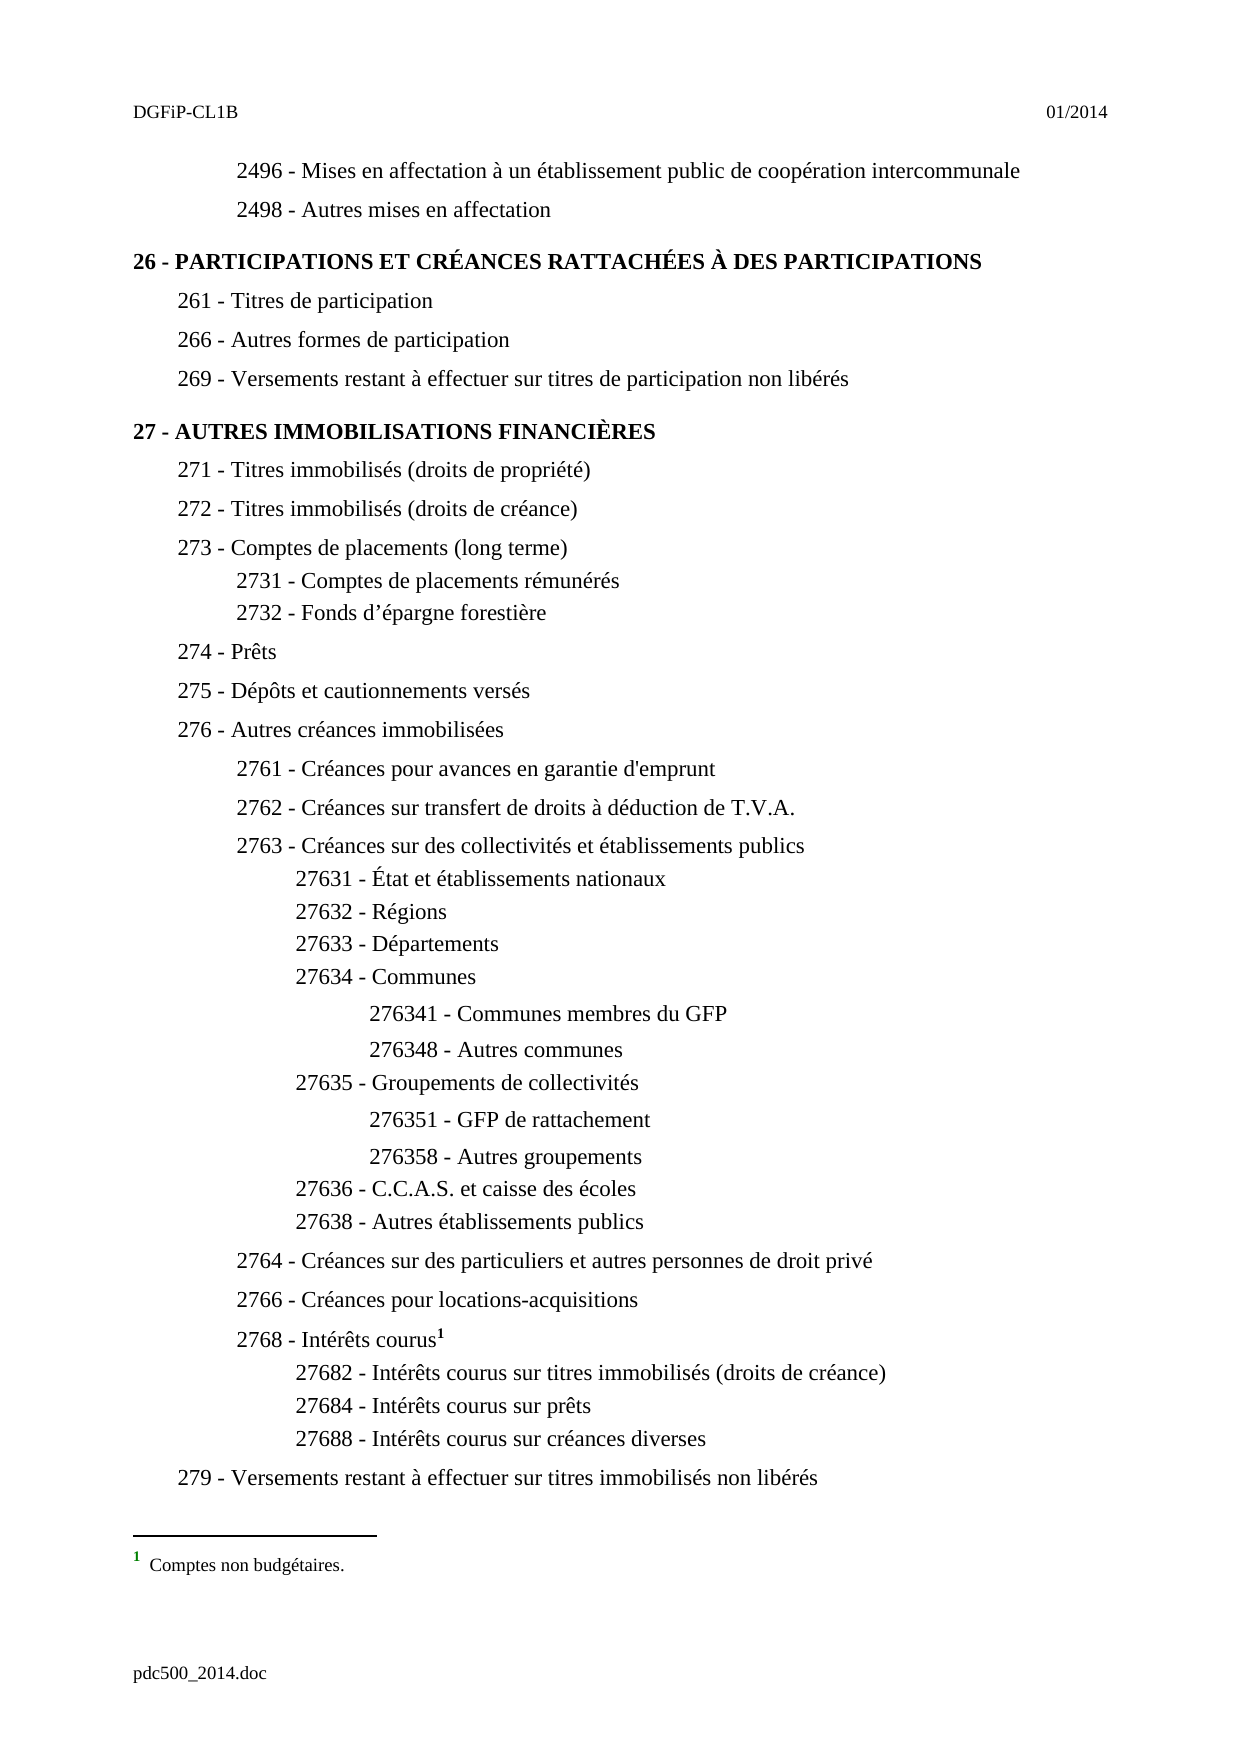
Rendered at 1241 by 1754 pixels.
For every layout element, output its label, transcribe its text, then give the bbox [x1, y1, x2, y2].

text 27633 - Départements [295, 930, 1107, 957]
text 27632 - Régions [295, 898, 1107, 924]
text 2732 - Fonds d’épargne forestière [236, 599, 1107, 626]
text 2763 - Créances sur des collectivités et établissements publics [236, 833, 1107, 859]
text 2761 - Créances pour avances en garantie d'emprunt [236, 755, 1107, 781]
text 275 - Dépôts et cautionnements versés [177, 677, 1107, 703]
text 261 - Titres de participation [177, 287, 1107, 314]
text 269 - Versements restant à effectuer sur titres de participation non libérés [177, 365, 1107, 391]
text 27636 - C.C.A.S. et caisse des écoles [295, 1175, 1107, 1202]
text 27631 - État et établissements nationaux [295, 865, 1107, 892]
text 27688 - Intérêts courus sur créances diverses [295, 1425, 1107, 1451]
text 273 - Comptes de placements (long terme) [177, 534, 1107, 561]
text 271 - Titres immobilisés (droits de propriété) [177, 457, 1107, 483]
text 2762 - Créances sur transfert de droits à déduction de T.V.A. [236, 794, 1107, 820]
text 276 - Autres créances immobilisées [177, 716, 1107, 742]
text 274 - Prêts [177, 638, 1107, 665]
text 27682 - Intérêts courus sur titres immobilisés (droits de créance) [295, 1359, 1107, 1386]
text 27638 - Autres établissements publics [295, 1208, 1107, 1234]
text 2731 - Comptes de placements rémunérés [236, 567, 1107, 593]
text 276351 - GFP de rattachement [369, 1106, 1107, 1132]
text 276341 - Communes membres du GFP [369, 1000, 1107, 1026]
text 27634 - Communes [295, 963, 1107, 989]
text 26 - PARTICIPATIONS ET Créances Rattachées à DES PARTICIPATIONS [133, 248, 1107, 275]
text 2496 - Mises en affectation à un établissement public de coopération intercommunale [236, 157, 1107, 183]
text 272 - Titres immobilisés (droits de créance) [177, 495, 1107, 522]
text 2764 - Créances sur des particuliers et autres personnes de droit privé [236, 1247, 1107, 1273]
text 276348 - Autres communes [369, 1037, 1107, 1063]
text 2766 - Créances pour locations-acquisitions [236, 1286, 1107, 1312]
text 2498 - Autres mises en affectation [236, 196, 1107, 222]
text 266 - Autres formes de participation [177, 326, 1107, 352]
text 27 - AUTRES IMMOBILISATIONS FINANCIèRES [133, 418, 1107, 444]
text 2768 - Intérêts courus [236, 1324, 1107, 1353]
text 27635 - Groupements de collectivités [295, 1069, 1107, 1096]
text 276358 - Autres groupements [369, 1143, 1107, 1169]
text 279 - Versements restant à effectuer sur titres immobilisés non libérés [177, 1463, 1107, 1490]
text Comptes non budgétaires. [133, 1548, 1107, 1577]
text 27684 - Intérêts courus sur prêts [295, 1392, 1107, 1418]
